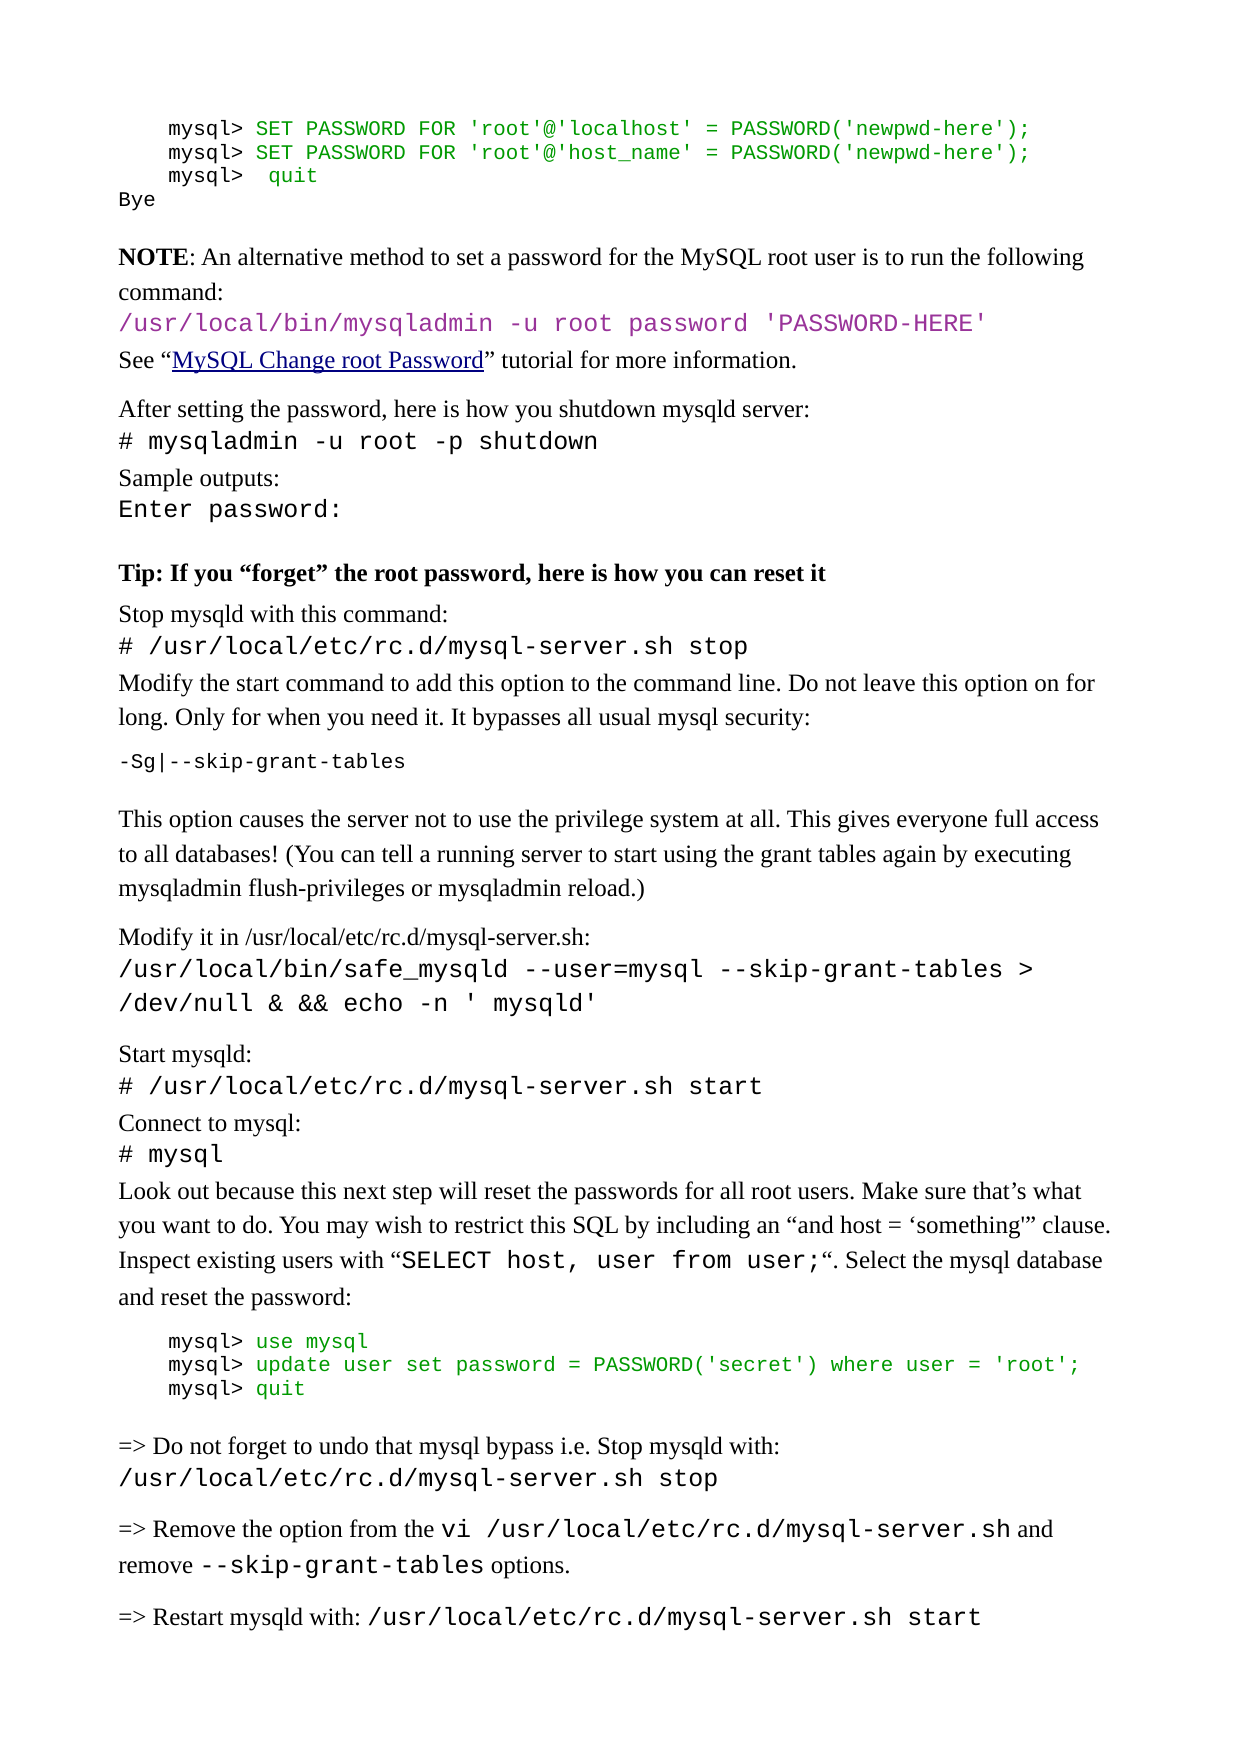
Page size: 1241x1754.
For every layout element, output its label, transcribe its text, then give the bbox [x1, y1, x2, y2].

text mysql> SET PASSWORD FOR 'root'@'host_name' = PASSWORD('newpwd-here'); [118, 142, 1122, 165]
subtitle Tip: If you “forget” the root password, here is how you can reset it [118, 558, 1122, 587]
text mysql> quit [118, 1378, 1122, 1402]
text Bye [118, 189, 1122, 213]
text mysql> SET PASSWORD FOR 'root'@'localhost' = PASSWORD('newpwd-here'); [118, 118, 1122, 142]
text -Sg|--skip-grant-tables [118, 751, 1122, 775]
text => Do not forget to undo that mysql bypass i.e. Stop mysqld with: /usr/local/etc/rc.d/mysql-server.sh stop [118, 1431, 1122, 1494]
text This option causes the server not to use the privilege system at all. This gives everyone full access to all databases! (You can tell a running server to start using the grant tables again by executing mysqladmin flush-privileges or mysqladmin reload.) [118, 804, 1122, 902]
text mysql> quit [118, 165, 1122, 189]
text => Restart mysqld with: /usr/local/etc/rc.d/mysql-server.sh start [118, 1602, 1122, 1633]
text Start mysqld: # /usr/local/etc/rc.d/mysql-server.sh start Connect to mysql: # mysql Look out because this next step will reset the passwords for all root users. Make sure that’s what you want to do. You may wish to restrict this SQL by including an “and host = ‘something'” clause. Inspect existing users with “SELECT host, user from user;“. Select the mysql database and reset the password: [118, 1039, 1122, 1310]
text NOTE: An alternative method to set a password for the MySQL root user is to run the following command: /usr/local/bin/mysqladmin -u root password 'PASSWORD-HERE' See “MySQL Change root Password” tutorial for more information. [118, 242, 1122, 374]
text mysql> update user set password = PASSWORD('secret') where user = 'root'; [118, 1354, 1122, 1378]
text Stop mysqld with this command: # /usr/local/etc/rc.d/mysql-server.sh stop Modify the start command to add this option to the command line. Do not leave this option on for long. Only for when you need it. It bypasses all usual mysql security: [118, 599, 1122, 731]
text Modify it in /usr/local/etc/rc.d/mysql-server.sh: /usr/local/bin/safe_mysqld --user=mysql --skip-grant-tables > /dev/null & && echo -n ' mysqld' [118, 922, 1122, 1019]
text mysql> use mysql [118, 1331, 1122, 1354]
text => Remove the option from the vi /usr/local/etc/rc.d/mysql-server.sh and remove --skip-grant-tables options. [118, 1514, 1122, 1581]
text After setting the password, here is how you shutdown mysqld server: # mysqladmin -u root -p shutdown Sample outputs: Enter password: [118, 394, 1122, 525]
